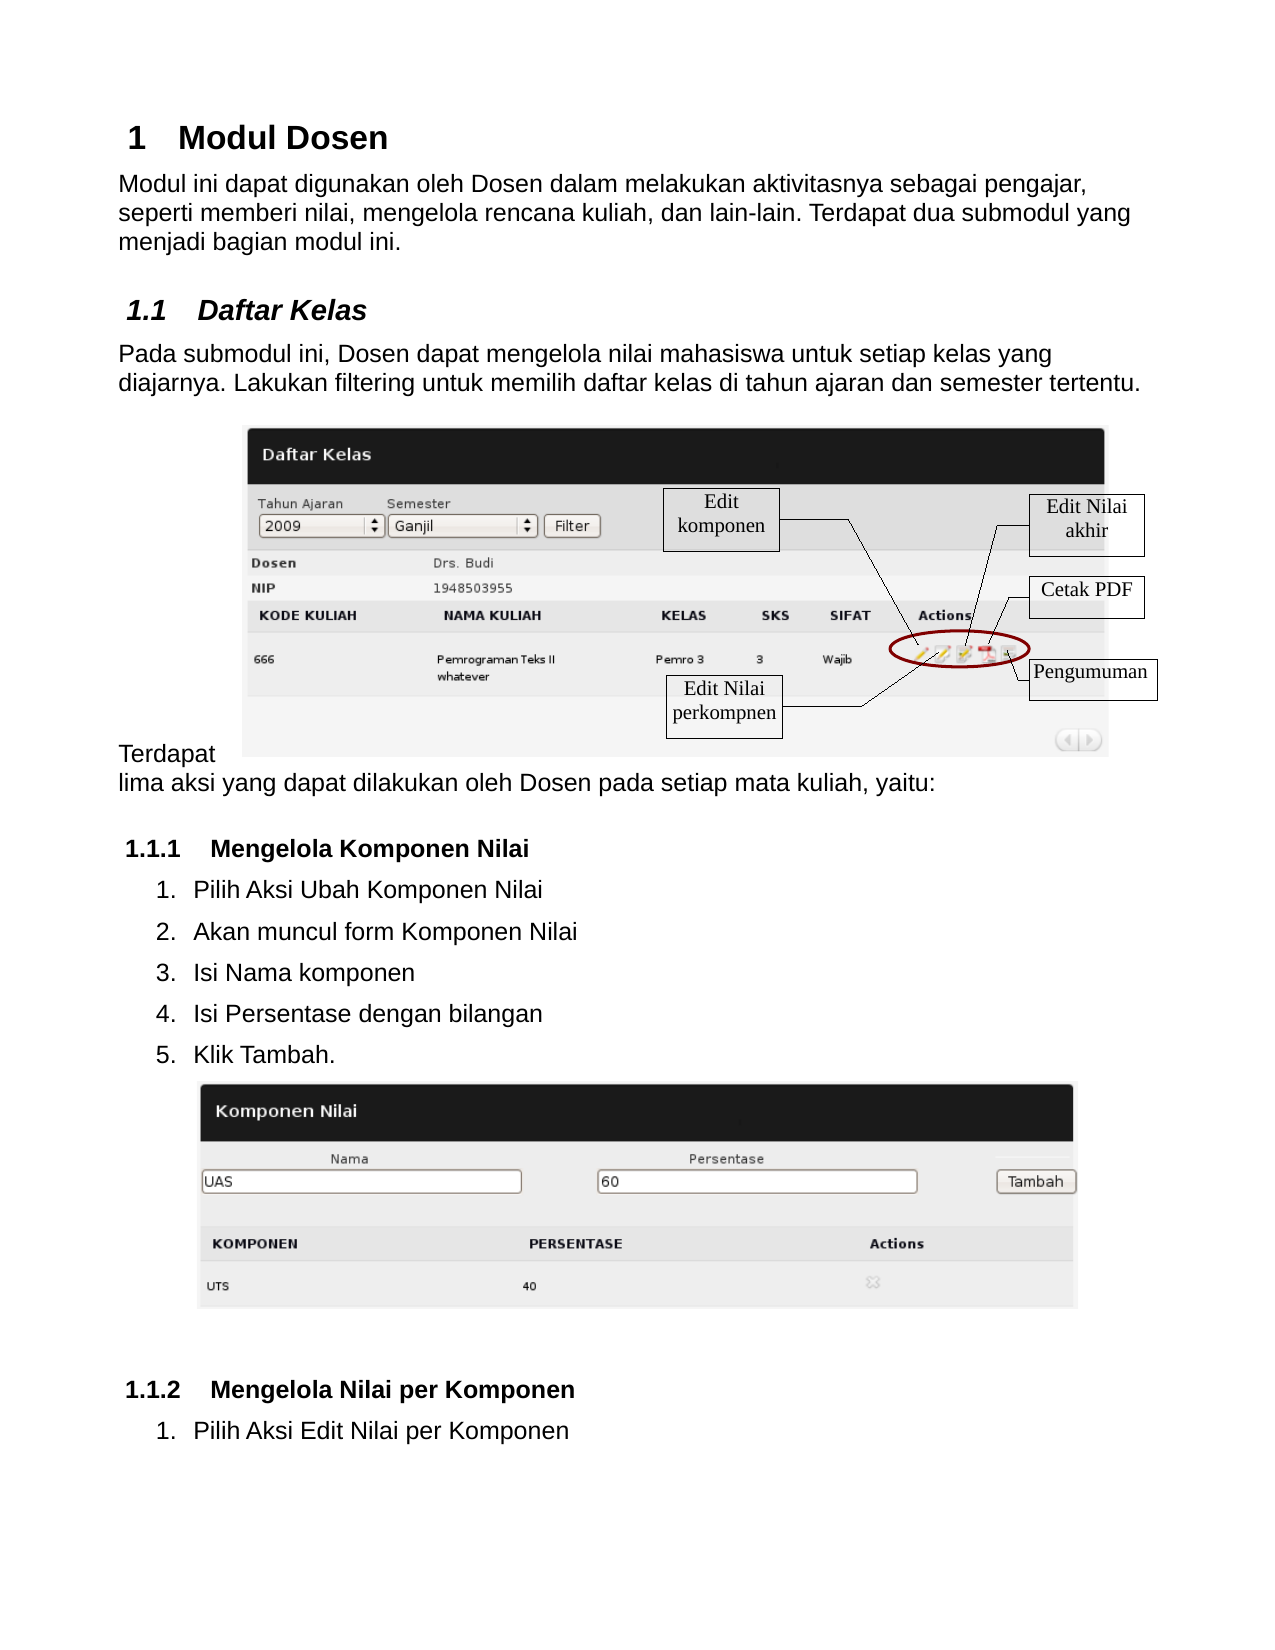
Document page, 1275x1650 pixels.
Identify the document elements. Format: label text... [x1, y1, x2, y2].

list Isi Nama komponen [156, 958, 1157, 987]
list Pilih Aksi Ubah Komponen Nilai [156, 875, 1157, 904]
subtitle Mengelola Nilai per Komponen [118, 1375, 1157, 1403]
text Modul ini dapat digunakan oleh Dosen dalam melakukan aktivitasnya sebagai pengajar, seperti memberi nilai, mengelola rencana kuliah, dan lain-lain. Terdapat dua submodul yang menjadi bagian modul ini. [118, 169, 1157, 256]
text Terdapat lima aksi yang dapat dilakukan oleh Dosen pada setiap mata kuliah, yaitu: [118, 739, 1157, 797]
picture [1030, 495, 1109, 556]
text Pada submodul ini, Dosen dapat mengelola nilai mahasiswa untuk setiap kelas yang diajarnya. Lakukan filtering untuk memilih daftar kelas di tahun ajaran dan semester tertentu. [118, 339, 1157, 397]
picture [1030, 660, 1109, 700]
picture [196, 1081, 1079, 1309]
picture [1030, 577, 1109, 618]
list Akan muncul form Komponen Nilai [156, 917, 1157, 945]
picture [242, 425, 1109, 757]
subtitle Daftar Kelas [118, 293, 1157, 327]
subtitle Modul Dosen [118, 118, 1157, 157]
list Pilih Aksi Edit Nilai per Komponen [156, 1416, 1157, 1445]
list Isi Persentase dengan bilangan [156, 999, 1157, 1028]
subtitle Mengelola Komponen Nilai [118, 834, 1157, 863]
list Klik Tambah. [156, 1040, 1157, 1069]
